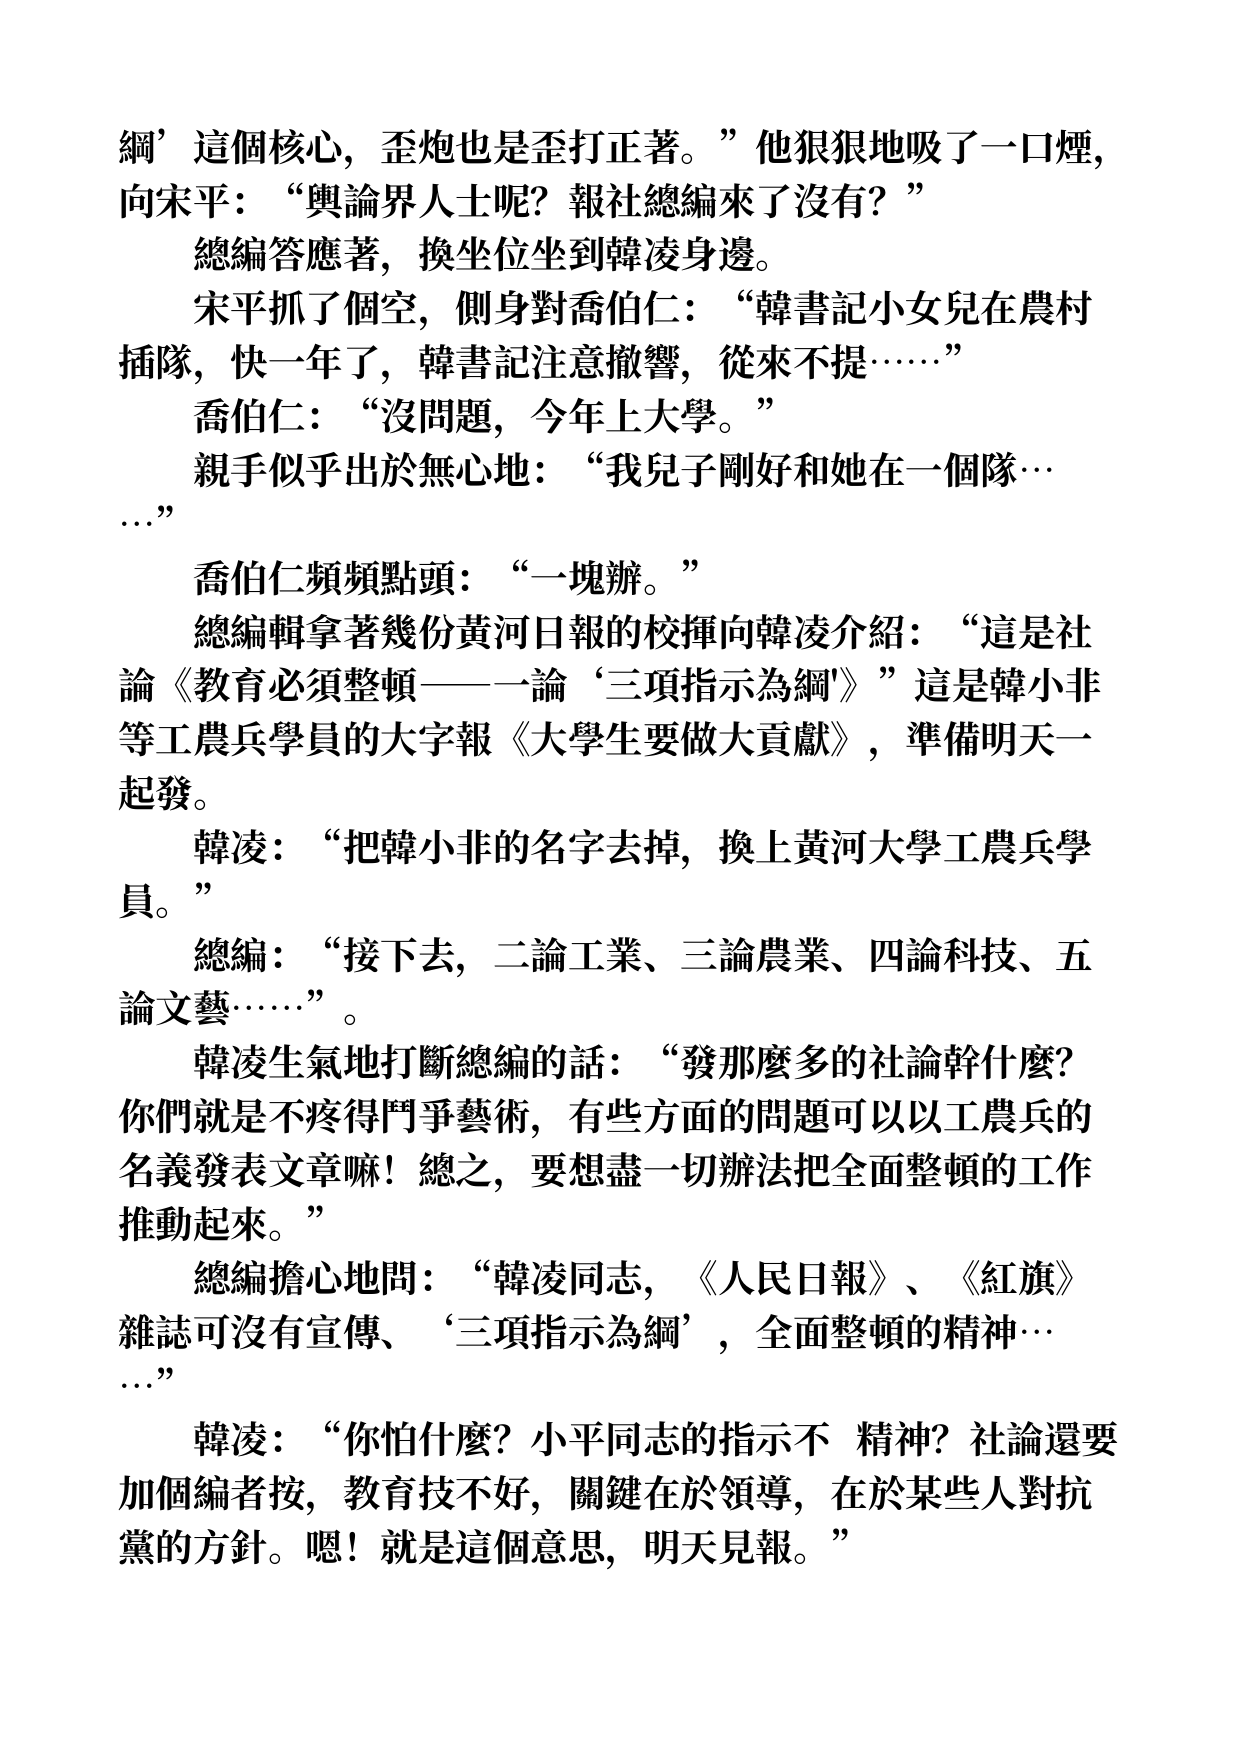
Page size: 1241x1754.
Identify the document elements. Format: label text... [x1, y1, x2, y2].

text 韓凌：“把韓小非的名字去掉，換上黃河大學工農兵學員。” [118, 818, 1122, 926]
text 喬伯仁：“沒問題，今年上大學。” [118, 387, 1122, 441]
text 韓凌燃起一支菸，吐噴著，煙霧中“嚴禁吸菸”的燈標隱約可見：“沒有打歪。態頓工作，只要扣住‘三項指示為綱’這個核心，歪炮也是歪打正著。”他狠狠地吸了一口煙，向宋平：“輿論界人士呢？報社總編來了沒有？” [118, 118, 1122, 226]
text 韓凌：“你怕什麼？小平同志的指示不 精神？社論還要加個編者按，教育技不好，關鍵在於領導，在於某些人對抗黨的方針。嗯！就是這個意思，明天見報。” [118, 1411, 1122, 1572]
text 韓凌生氣地打斷總編的話：“發那麼多的社論幹什麼？你們就是不疼得鬥爭藝術，有些方面的問題可以以工農兵的名義發表文章嘛！總之，要想盡一切辦法把全面整頓的工作推動起來。” [118, 1034, 1122, 1249]
text 親手似乎出於無心地：“我兒子剛好和她在一個隊……” [118, 441, 1122, 549]
text 總編：“接下去，二論工業、三論農業、四論科技、五論文藝……”。 [118, 926, 1122, 1034]
text 喬伯仁頻頻點頭：“一塊辦。” [118, 549, 1122, 603]
text 總編輯拿著幾份黃河日報的校揮向韓凌介紹：“這是社論《教育必須整頓——一論‘三項指示為綱'》”這是韓小非等工農兵學員的大字報《大學生要做大貢獻》，準備明天一起發。 [118, 603, 1122, 818]
text 總編答應著，換坐位坐到韓凌身邊。 [118, 226, 1122, 280]
text 總編擔心地問：“韓凌同志，《人民日報》、《紅旗》雜誌可沒有宣傳、‘三項指示為綱’，全面整頓的精神……” [118, 1249, 1122, 1411]
text 宋平抓了個空，側身對喬伯仁：“韓書記小女兒在農村插隊，快一年了，韓書記注意撤響，從來不提……” [118, 280, 1122, 387]
